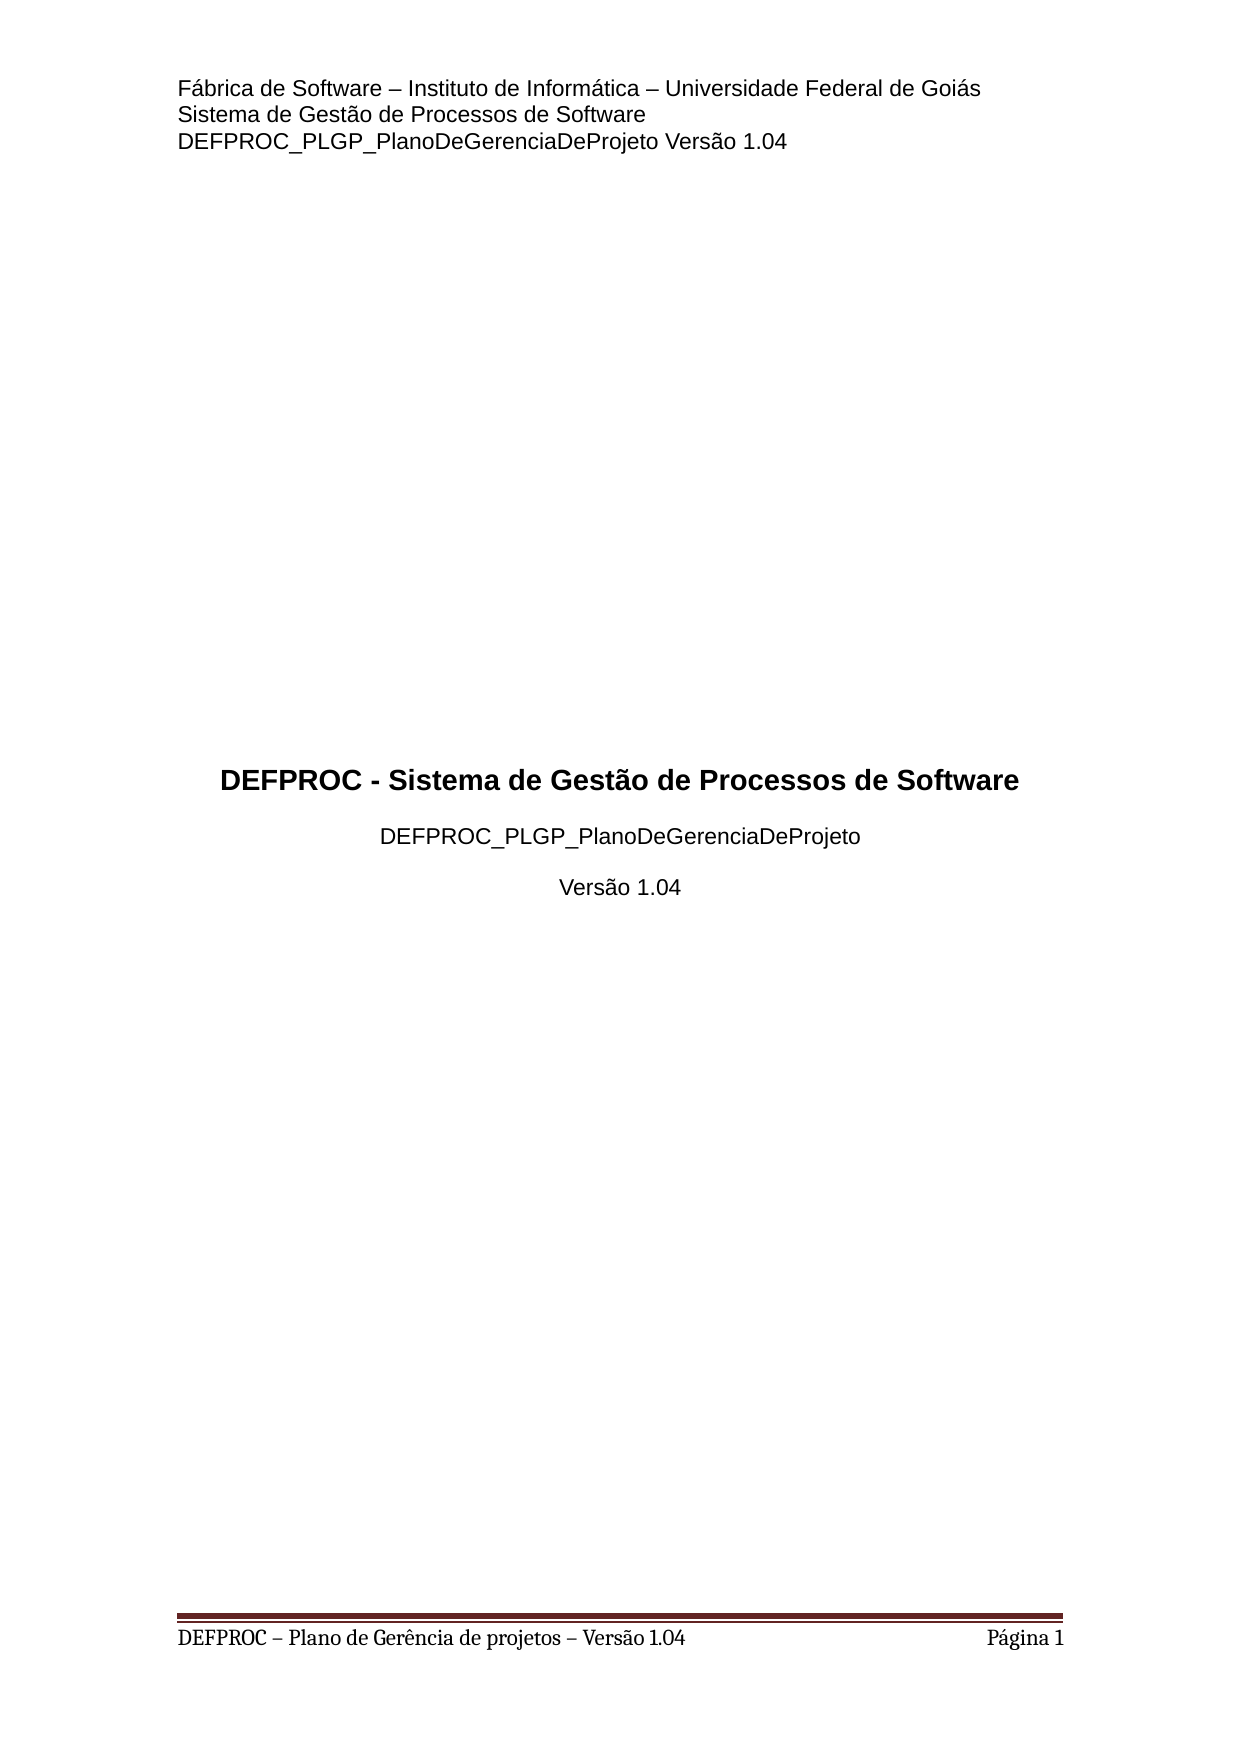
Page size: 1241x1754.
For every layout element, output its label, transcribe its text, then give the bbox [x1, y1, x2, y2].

text DEFPROC_PLGP_PlanoDeGerenciaDeProjeto [177, 823, 1063, 849]
text DEFPROC - Sistema de Gestão de Processos de Software [177, 763, 1063, 797]
text Versão 1.04 [177, 874, 1063, 900]
